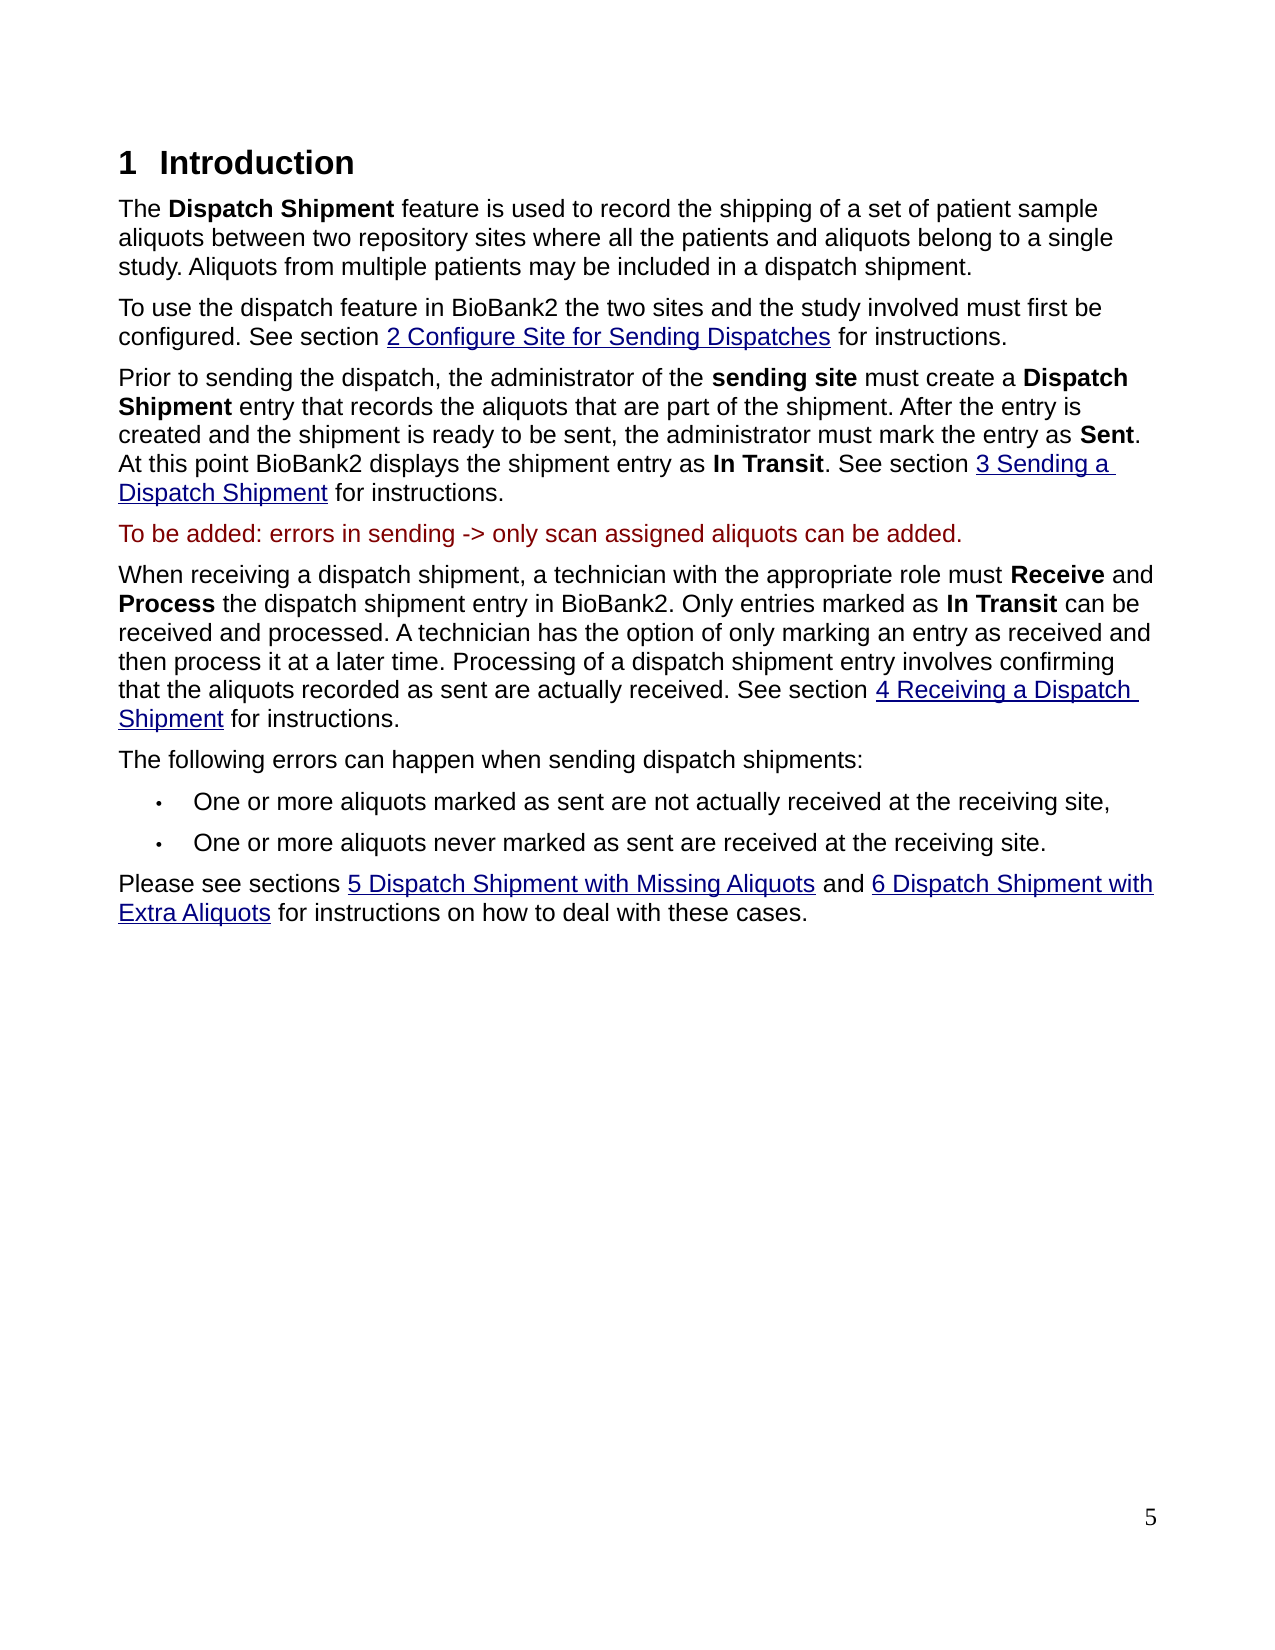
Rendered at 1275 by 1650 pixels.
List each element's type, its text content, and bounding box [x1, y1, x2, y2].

text The Dispatch Shipment feature is used to record the shipping of a set of patient sample aliquots between two repository sites where all the patients and aliquots belong to a single study. Aliquots from multiple patients may be included in a dispatch shipment. [118, 194, 1157, 281]
text Please see sections 5 Dispatch Shipment with Missing Aliquots and 6 Dispatch Shipment with Extra Aliquots for instructions on how to deal with these cases. [118, 869, 1157, 927]
subtitle Introduction [118, 143, 1157, 182]
list One or more aliquots never marked as sent are received at the receiving site. [156, 828, 1157, 857]
text The following errors can happen when sending dispatch shipments: [118, 746, 1157, 774]
text Prior to sending the dispatch, the administrator of the sending site must create a Dispatch Shipment entry that records the aliquots that are part of the shipment. After the entry is created and the shipment is ready to be sent, the administrator must mark the entry as Sent. At this point BioBank2 displays the shipment entry as In Transit. See section 3 Sending a Dispatch Shipment for instructions. [118, 363, 1157, 507]
text To be added: errors in sending -> only scan assigned aliquots can be added. [118, 519, 1157, 548]
text When receiving a dispatch shipment, a technician with the appropriate role must Receive and Process the dispatch shipment entry in BioBank2. Only entries marked as In Transit can be received and processed. A technician has the option of only marking an entry as received and then process it at a later time. Processing of a dispatch shipment entry involves confirming that the aliquots recorded as sent are actually received. See section 4 Receiving a Dispatch Shipment for instructions. [118, 561, 1157, 733]
text To use the dispatch feature in BioBank2 the two sites and the study involved must first be configured. See section 2 Configure Site for Sending Dispatches for instructions. [118, 293, 1157, 351]
list One or more aliquots marked as sent are not actually received at the receiving site, [156, 787, 1157, 816]
